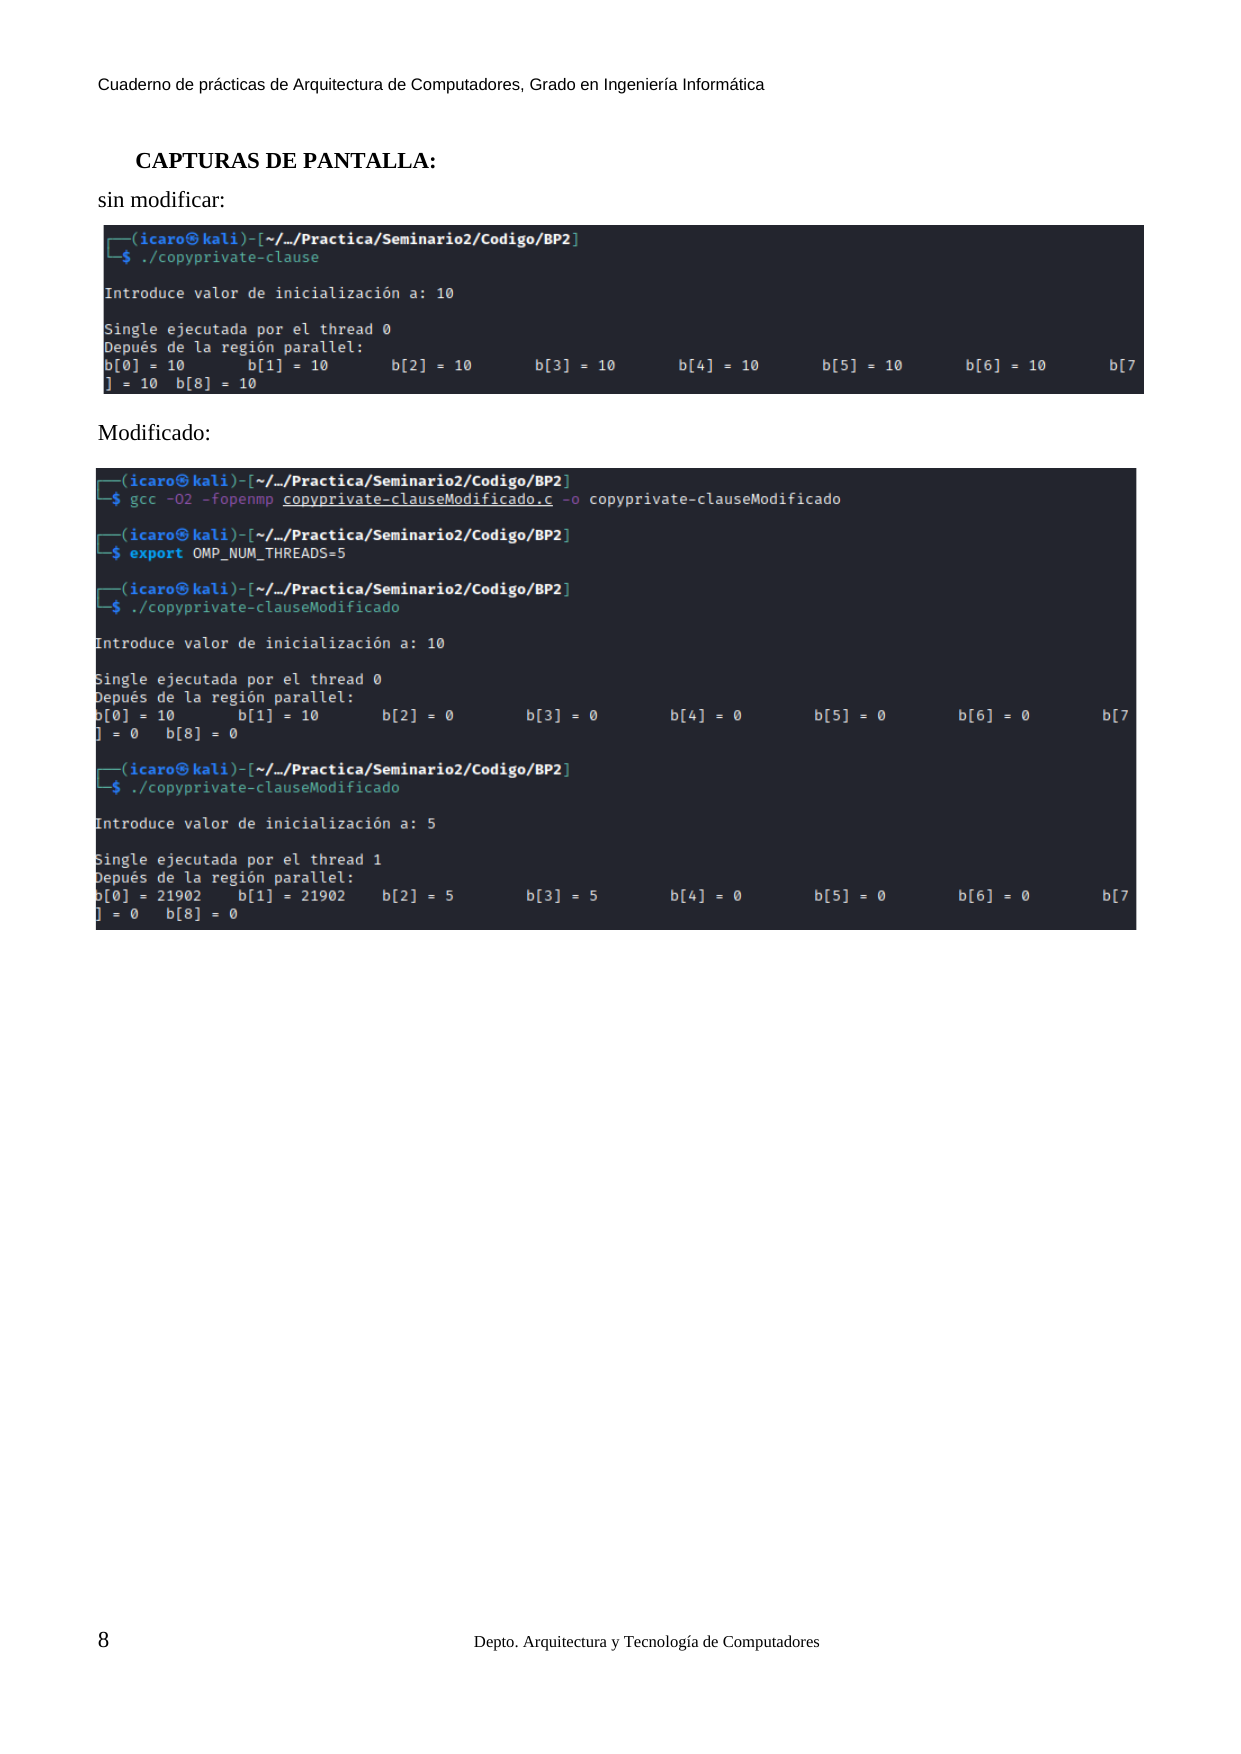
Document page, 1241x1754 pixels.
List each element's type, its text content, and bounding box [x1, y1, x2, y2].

text CAPTURAS DE PANTALLA: [135, 147, 1138, 173]
list Modificado: [98, 419, 1138, 445]
picture [103, 225, 1144, 394]
list sin modificar: [98, 186, 1138, 212]
picture [95, 468, 1137, 930]
